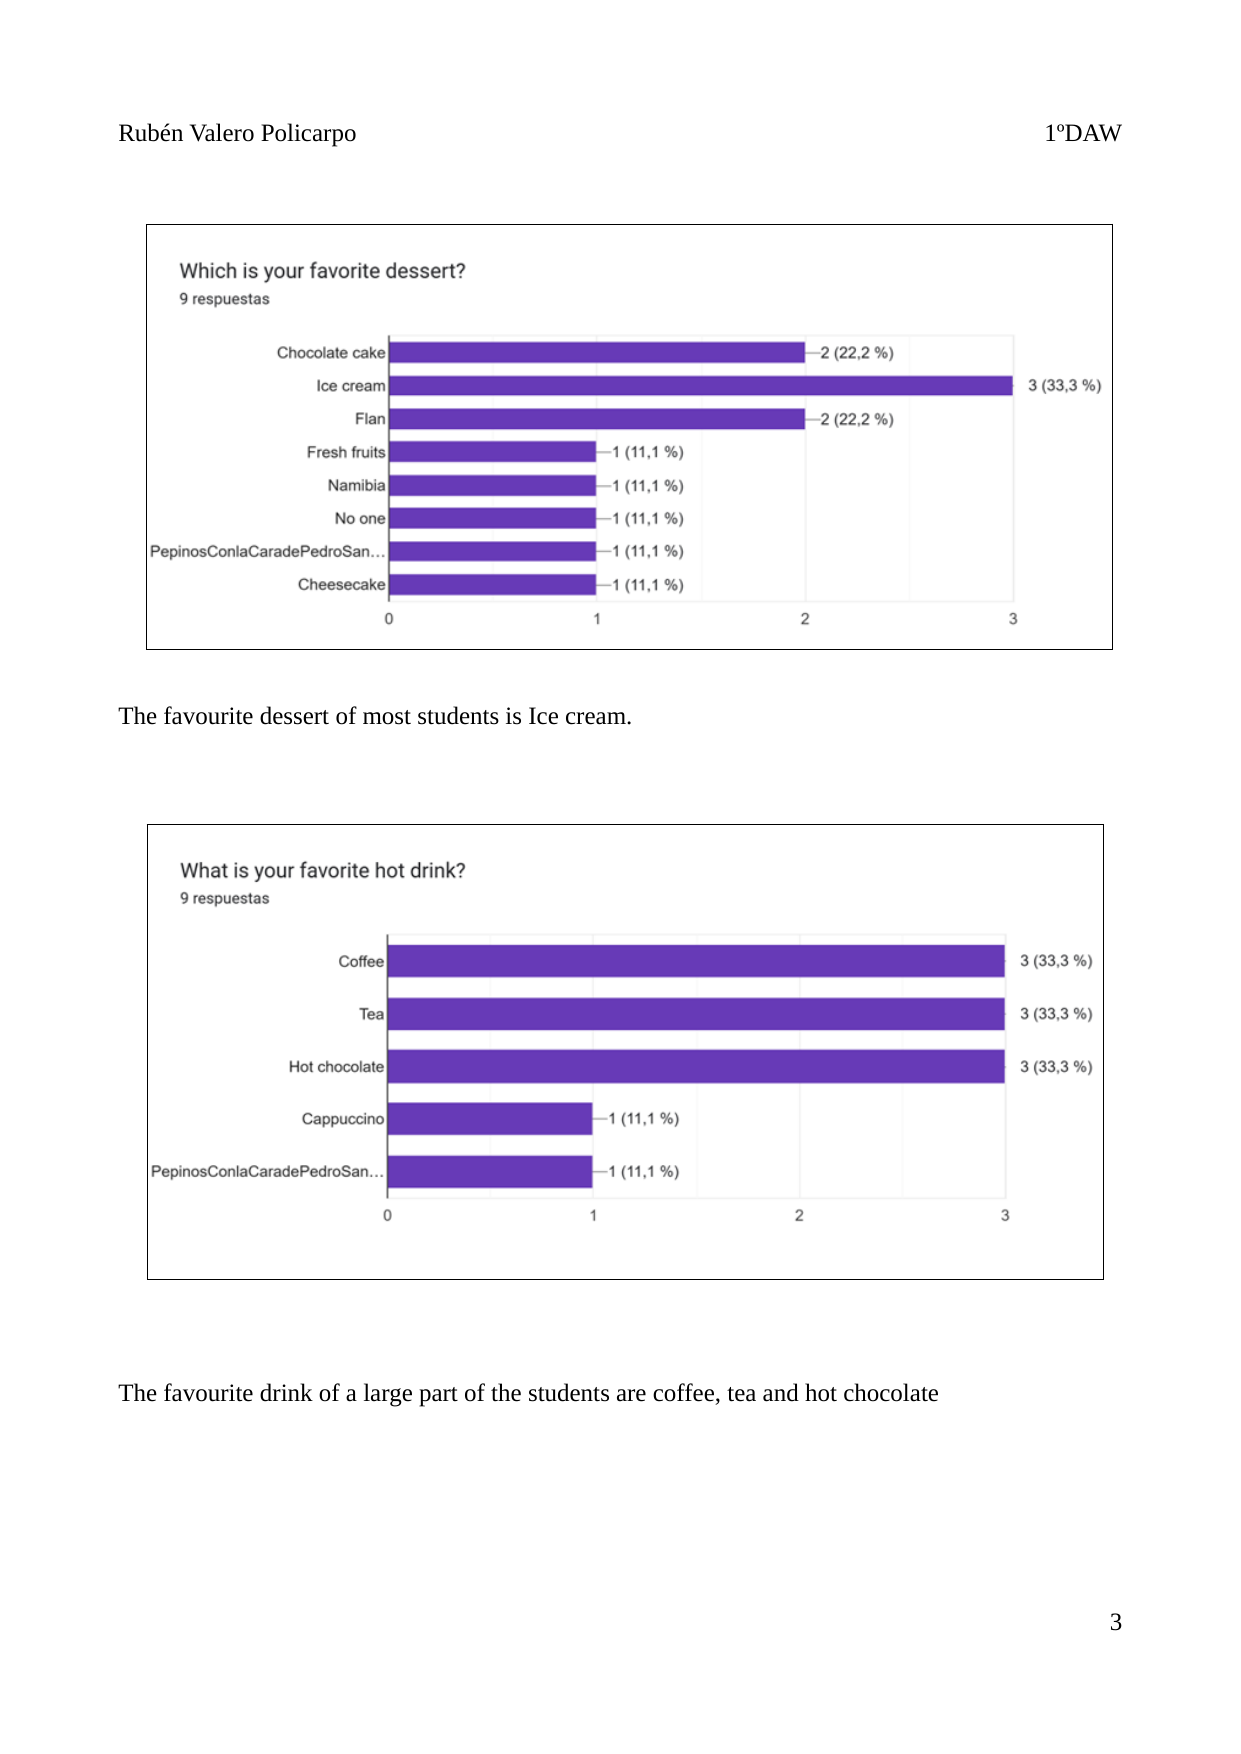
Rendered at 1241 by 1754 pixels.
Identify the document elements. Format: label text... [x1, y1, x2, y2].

text The favourite dessert of most students is Ice cream. [118, 701, 1122, 730]
picture [149, 826, 1101, 1276]
picture [148, 226, 1110, 647]
text The favourite drink of a large part of the students are coffee, tea and hot chocolate [118, 1378, 1122, 1407]
